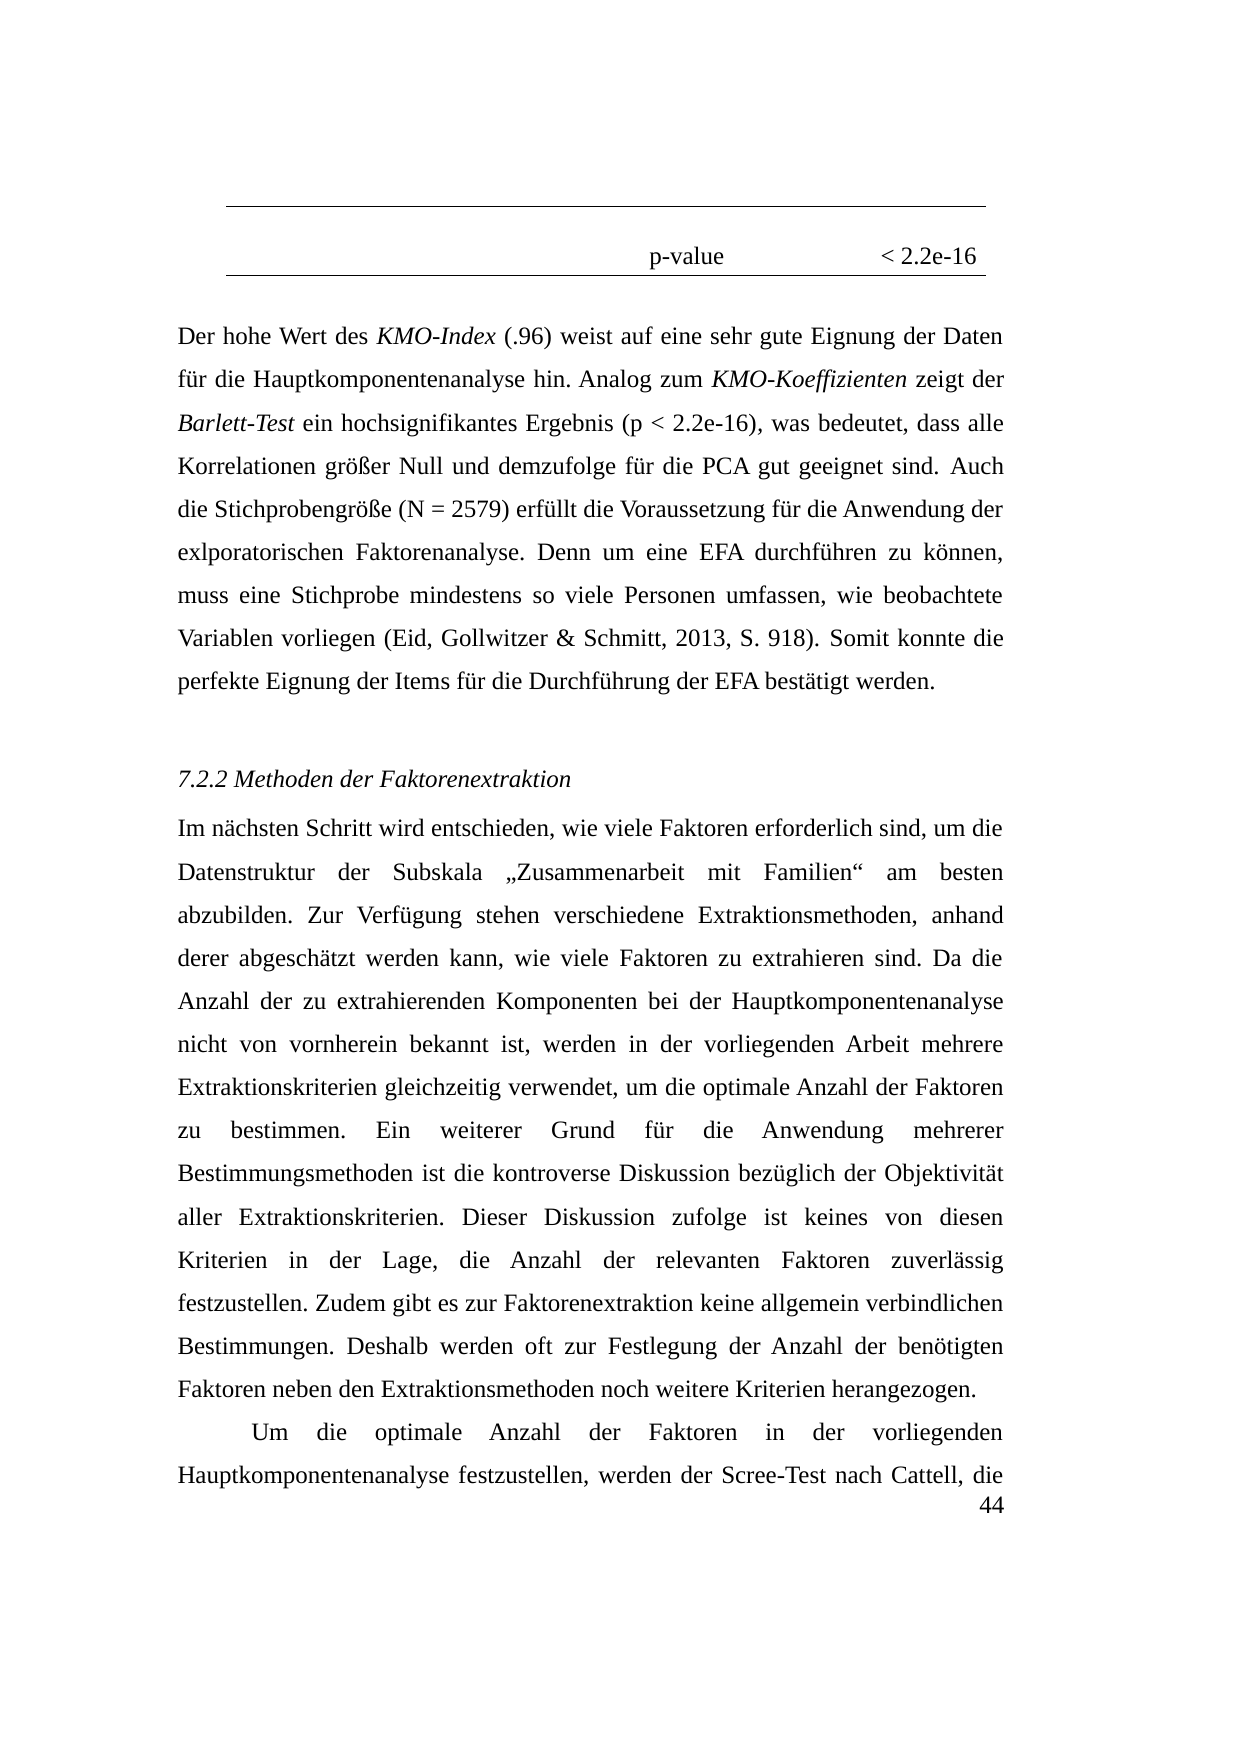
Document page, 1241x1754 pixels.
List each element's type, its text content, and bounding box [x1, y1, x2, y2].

text Im nächsten Schritt wird entschieden, wie viele Faktoren erforderlich sind, um die Datenstruktur der Subskala „Zusammenarbeit mit Familien“ am besten abzubilden. Zur Verfügung stehen verschiedene Extraktionsmethoden, anhand derer abgeschätzt werden kann, wie viele Faktoren zu extrahieren sind. Da die Anzahl der zu extrahierenden Komponenten bei der Hauptkomponentenanalyse nicht von vornherein bekannt ist, werden in der vorliegenden Arbeit mehrere Extraktionskriterien gleichzeitig verwendet, um die optimale Anzahl der Faktoren zu bestimmen. Ein weiterer Grund für die Anwendung mehrerer Bestimmungsmethoden ist die kontroverse Diskussion bezüglich der Objektivität aller Extraktionskriterien. Dieser Diskussion zufolge ist keines von diesen Kriterien in der Lage, die Anzahl der relevanten Faktoren zuverlässig festzustellen. Zudem gibt es zur Faktorenextraktion keine allgemein verbindlichen Bestimmungen. Deshalb werden oft zur Festlegung der Anzahl der benötigten Faktoren neben den Extraktionsmethoden noch weitere Kriterien herangezogen. [177, 813, 1004, 1403]
text Der hohe Wert des KMO-Index (.96) weist auf eine sehr gute Eignung der Daten für die Hauptkomponentenanalyse hin. Analog zum KMO-Koeffizienten zeigt der Barlett-Test ein hochsignifikantes Ergebnis (p < 2.2e-16), was bedeutet, dass alle Korrelationen größer Null und demzufolge für die PCA gut geeignet sind. Auch die Stichprobengröße (N = 2579) erfüllt die Voraussetzung für die Anwendung der exlporatorischen Faktorenanalyse. Denn um eine EFA durchführen zu können, muss eine Stichprobe mindestens so viele Personen umfassen, wie beobachtete Variablen vorliegen (Eid, Gollwitzer & Schmitt, 2013, S. 918). Somit konnte die perfekte Eignung der Items für die Durchführung der EFA bestätigt werden. [177, 321, 1004, 695]
table_cell p-value < 2.2e-16 [226, 207, 986, 275]
text 7.2.2 Methoden der Faktorenextraktion [177, 764, 1004, 793]
text Um die optimale Anzahl der Faktoren in der vorliegenden Hauptkomponentenanalyse festzustellen, werden der Scree-Test nach Cattell, die [177, 1417, 1004, 1489]
